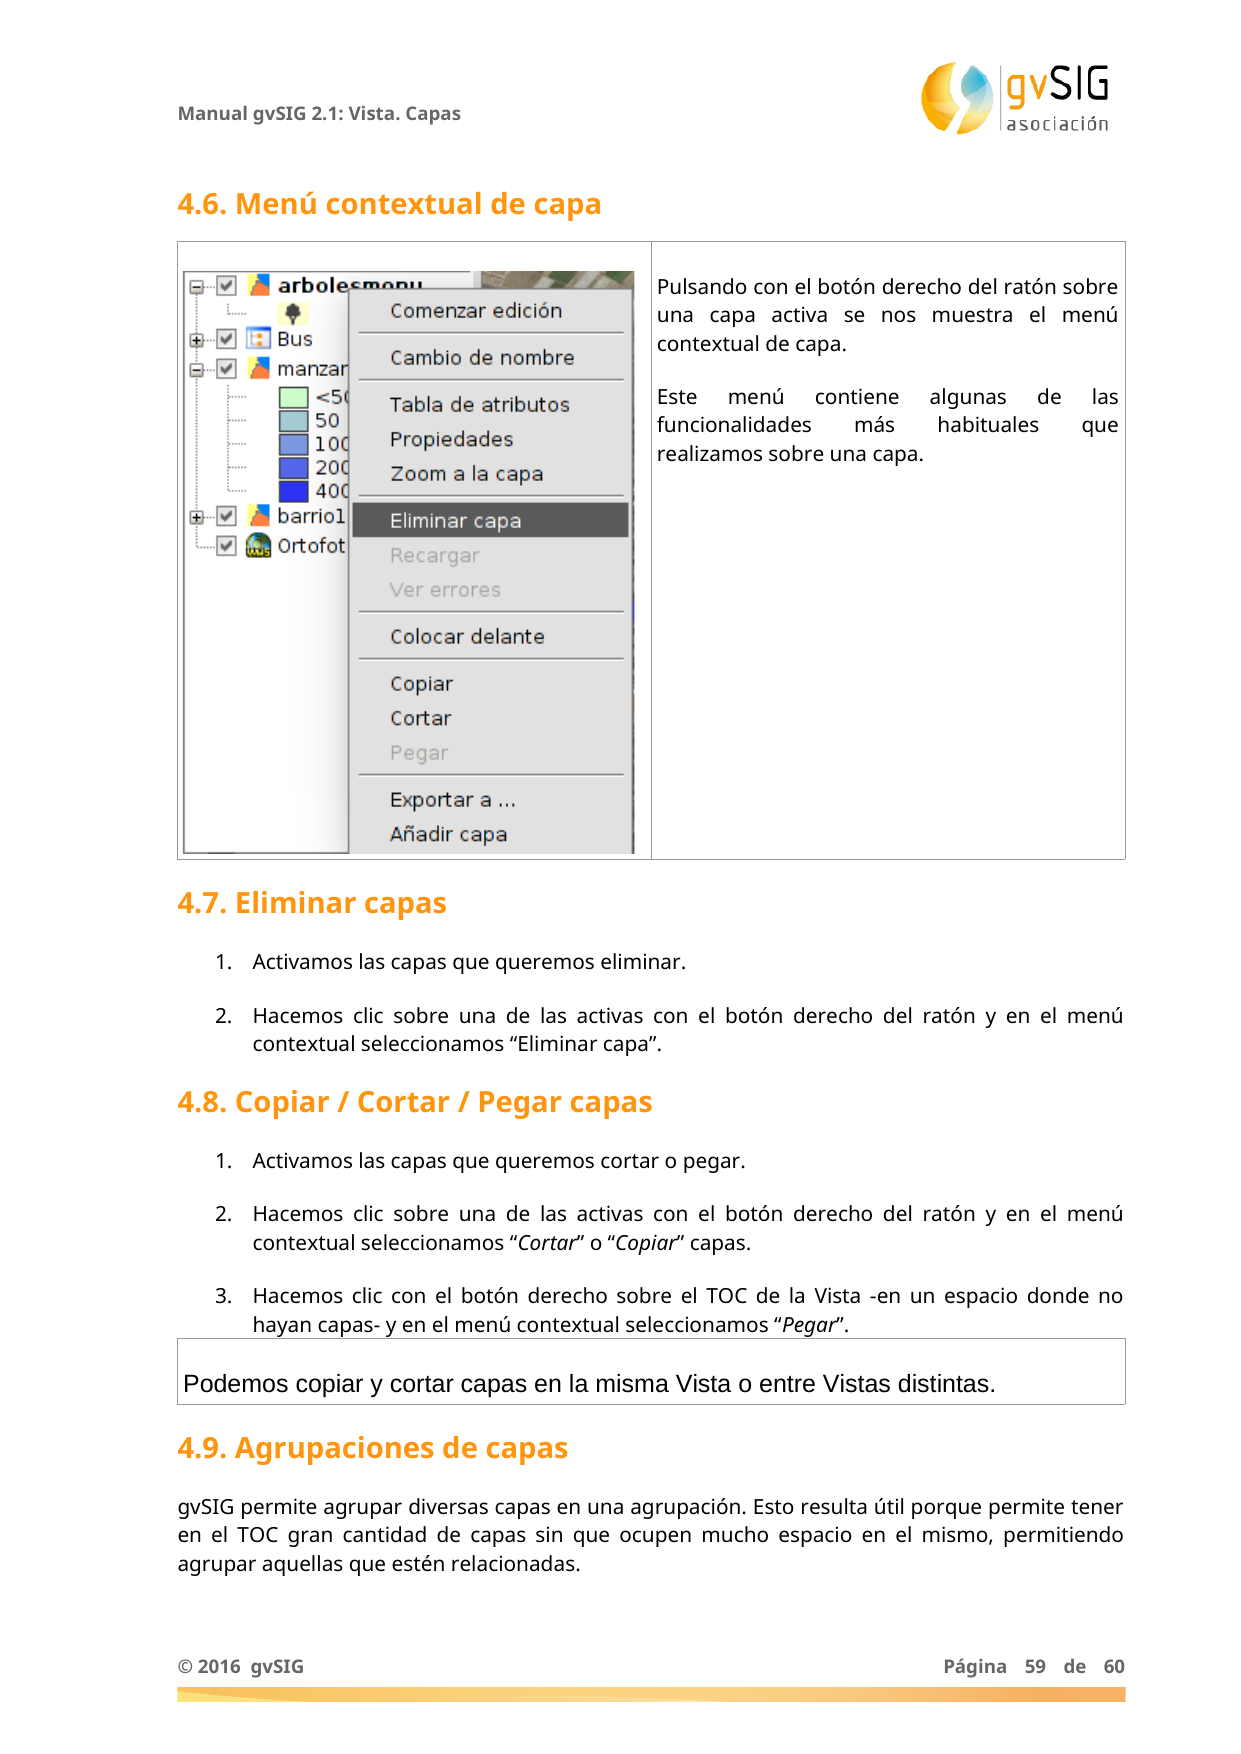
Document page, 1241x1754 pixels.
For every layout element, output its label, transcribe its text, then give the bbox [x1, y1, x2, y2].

list Hacemos clic sobre una de las activas con el botón derecho del ratón y en el menú contextual seleccionamos “Eliminar capa”. [215, 1001, 1125, 1058]
subtitle 4.9. Agrupaciones de capas [177, 1427, 1125, 1467]
list Hacemos clic sobre una de las activas con el botón derecho del ratón y en el menú contextual seleccionamos “Cortar” o “Copiar” capas. [215, 1199, 1125, 1256]
table_header [178, 242, 651, 859]
list Activamos las capas que queremos eliminar. [215, 947, 1125, 976]
subtitle 4.7. Eliminar capas [177, 883, 1125, 922]
subtitle 4.6. Menú contextual de capa [177, 184, 1125, 223]
picture [902, 47, 1122, 148]
list Hacemos clic con el botón derecho sobre el TOC de la Vista -en un espacio donde no hayan capas- y en el menú contextual seleccionamos “Pegar”. [215, 1281, 1125, 1338]
text gvSIG permite agrupar diversas capas en una agrupación. Esto resulta útil porque permite tener en el TOC gran cantidad de capas sin que ocupen mucho espacio en el mismo, permitiendo agrupar aquellas que estén relacionadas. [177, 1492, 1125, 1577]
picture [182, 271, 635, 854]
list Activamos las capas que queremos cortar o pegar. [215, 1146, 1125, 1174]
picture [177, 1687, 1126, 1702]
table_header Pulsando con el botón derecho del ratón sobre una capa activa se nos muestra el menú contextual de capa. Este menú contiene algunas de las funcionalidades más habituales que realizamos sobre una capa. [652, 242, 1125, 859]
subtitle 4.8. Copiar / Cortar / Pegar capas [177, 1081, 1125, 1121]
table_header Podemos copiar y cortar capas en la misma Vista o entre Vistas distintas. [178, 1339, 1125, 1403]
